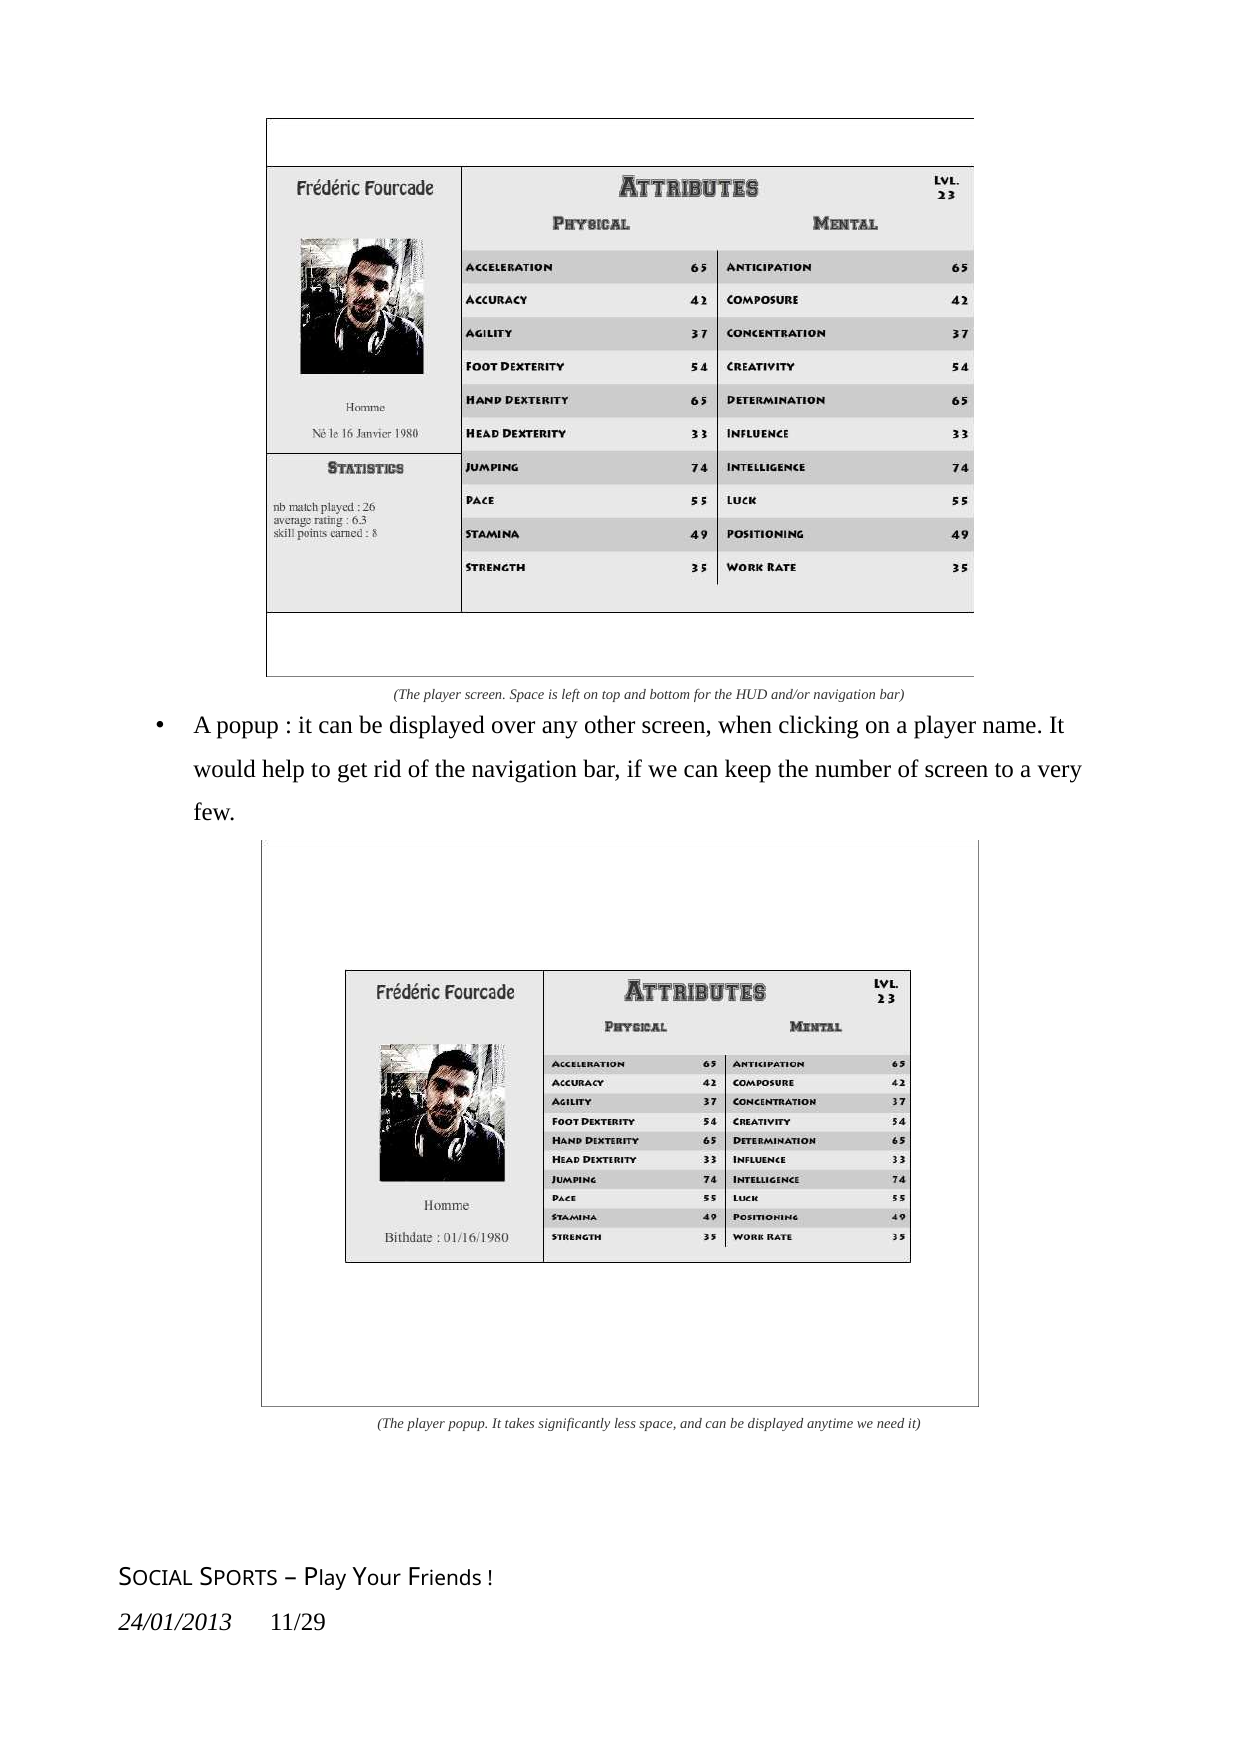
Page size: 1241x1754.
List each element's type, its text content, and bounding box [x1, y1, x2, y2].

picture [261, 840, 979, 1407]
text (The player popup. It takes significantly less space, and can be displayed anytime we need it) [118, 840, 1122, 1432]
picture [266, 118, 974, 677]
text (The player screen. Space is left on top and bottom for the HUD and/or navigation bar) [118, 118, 1122, 702]
list A popup : it can be displayed over any other screen, when clicking on a player name. It would help to get rid of the navigation bar, if we can keep the number of screen to a very few. [156, 711, 1122, 826]
